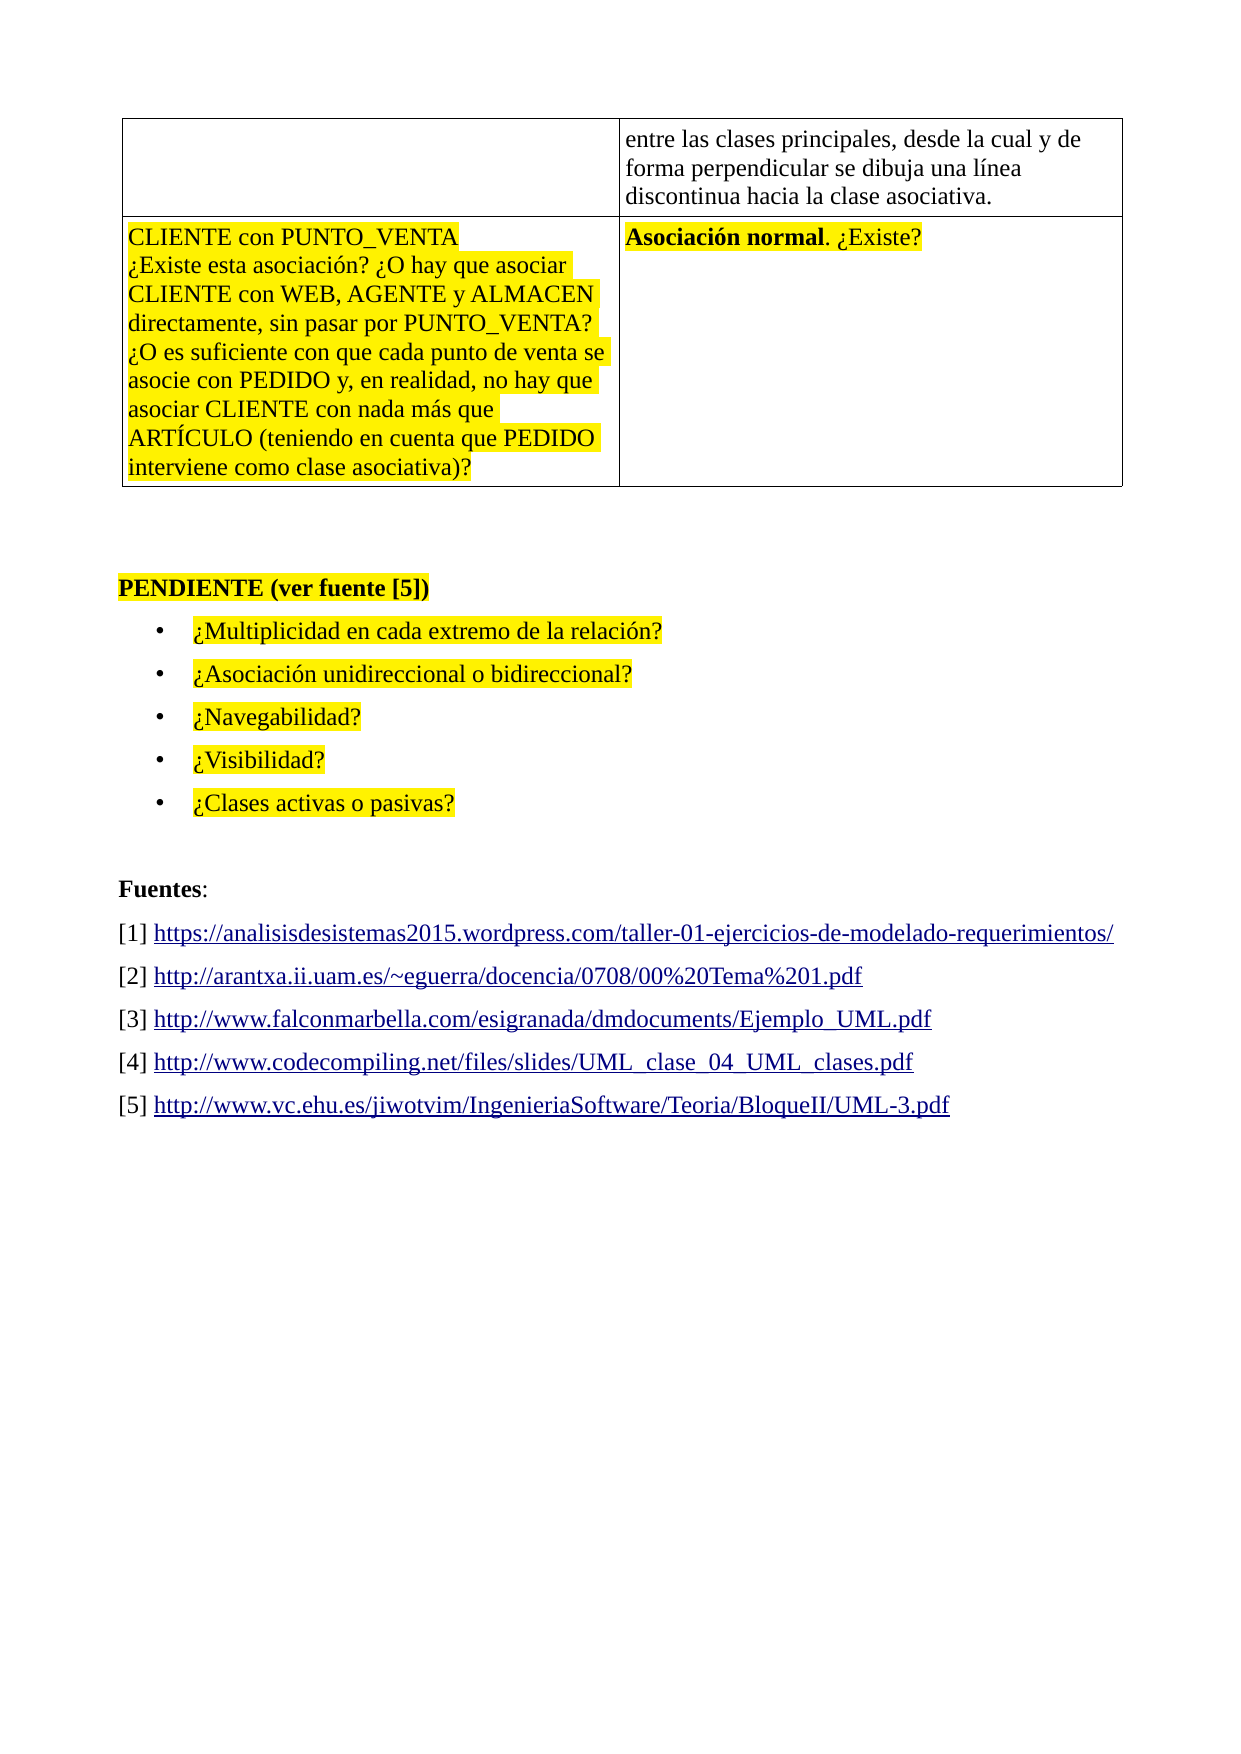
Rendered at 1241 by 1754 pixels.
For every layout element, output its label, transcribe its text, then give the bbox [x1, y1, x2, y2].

table_cell CLIENTE con PUNTO_VENTA ¿Existe esta asociación? ¿O hay que asociar CLIENTE con WEB, AGENTE y ALMACEN directamente, sin pasar por PUNTO_VENTA? ¿O es suficiente con que cada punto de venta se asocie con PEDIDO y, en realidad, no hay que asociar CLIENTE con nada más que ARTÍCULO (teniendo en cuenta que PEDIDO interviene como clase asociativa)? [123, 217, 619, 486]
text [1] https://analisisdesistemas2015.wordpress.com/taller-01-ejercicios-de-modelado-requerimientos/ [118, 918, 1122, 946]
text PENDIENTE (ver fuente [5]) [118, 573, 1122, 601]
text [2] http://arantxa.ii.uam.es/~eguerra/docencia/0708/00%20Tema%201.pdf [118, 961, 1122, 989]
list ¿Asociación unidireccional o bidireccional? [156, 659, 1122, 688]
text [4] http://www.codecompiling.net/files/slides/UML_clase_04_UML_clases.pdf [118, 1047, 1122, 1076]
list ¿Navegabilidad? [156, 702, 1122, 731]
text Fuentes: [118, 874, 1122, 903]
list ¿Multiplicidad en cada extremo de la relación? [156, 616, 1122, 644]
table_cell [123, 119, 619, 216]
text [5] http://www.vc.ehu.es/jiwotvim/IngenieriaSoftware/Teoria/BloqueII/UML-3.pdf [118, 1090, 1122, 1119]
text [3] http://www.falconmarbella.com/esigranada/dmdocuments/Ejemplo_UML.pdf [118, 1004, 1122, 1033]
table_cell entre las clases principales, desde la cual y de forma perpendicular se dibuja una línea discontinua hacia la clase asociativa. [620, 119, 1122, 216]
list ¿Clases activas o pasivas? [156, 788, 1122, 817]
list ¿Visibilidad? [156, 745, 1122, 774]
table_cell Asociación normal. ¿Existe? [620, 217, 1122, 486]
